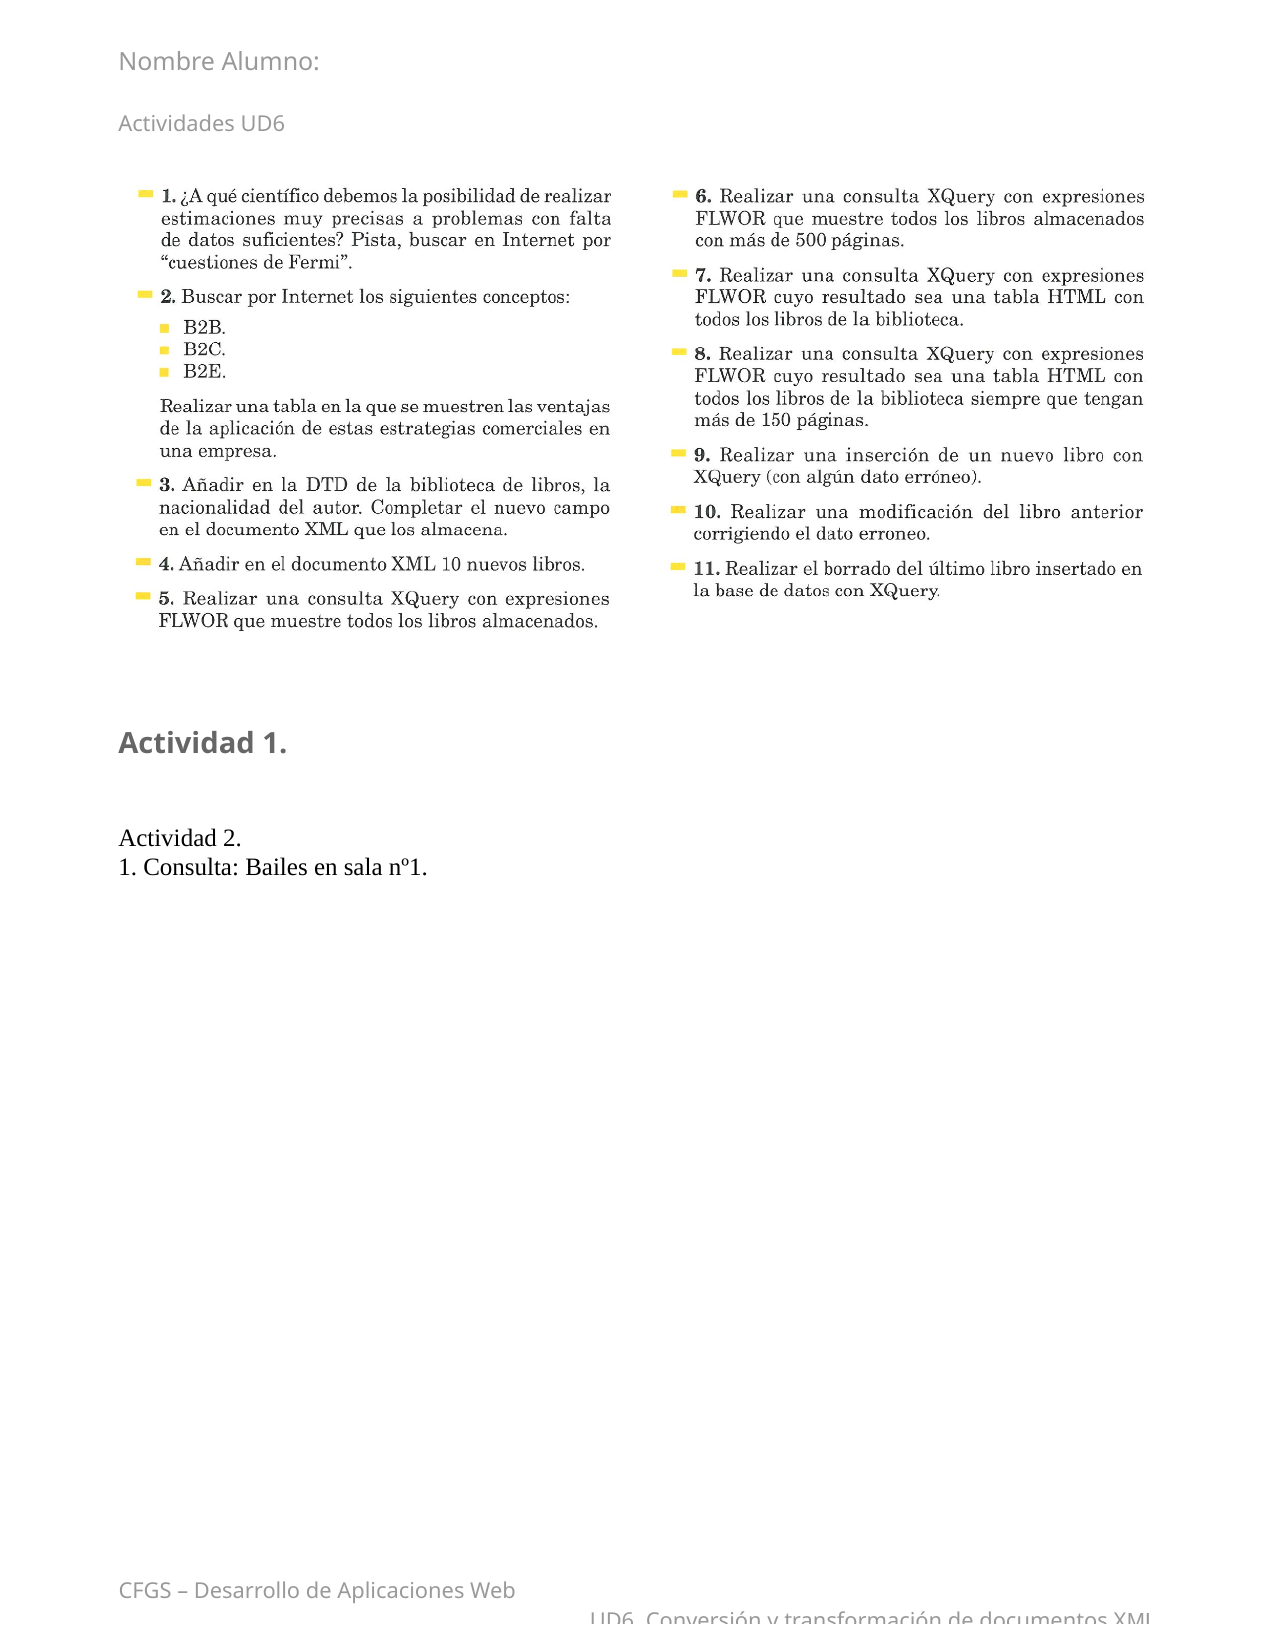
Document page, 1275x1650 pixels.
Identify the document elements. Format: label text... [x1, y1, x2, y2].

text Actividad 2. [118, 823, 1157, 852]
text 1. Consulta: Bailes en sala nº1. [118, 852, 1157, 881]
subtitle Actividad 1. [118, 722, 1157, 762]
picture [118, 167, 1157, 652]
